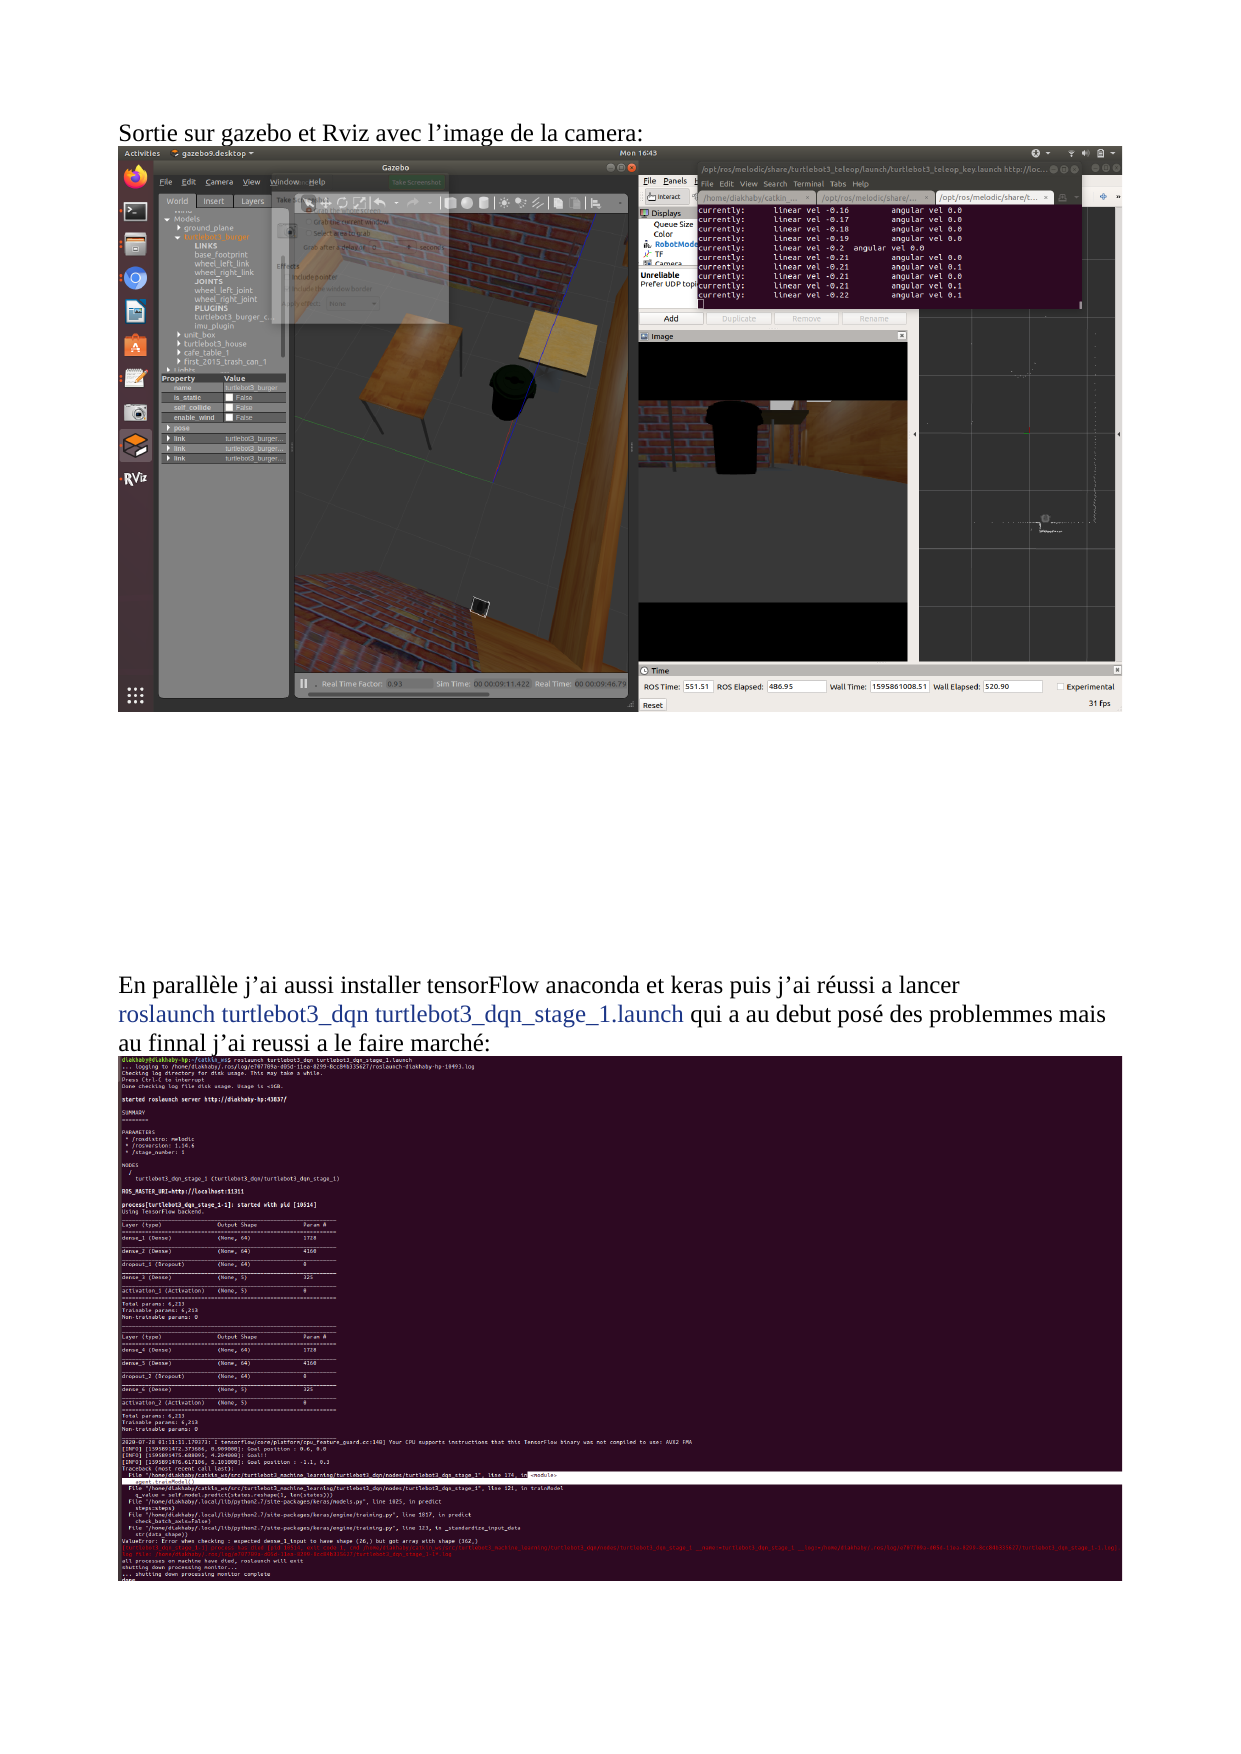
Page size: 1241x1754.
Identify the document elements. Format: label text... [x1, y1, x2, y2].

text En parallèle j’ai aussi installer tensorFlow anaconda et keras puis j’ai réussi a lancer [118, 970, 1122, 999]
text roslaunch turtlebot3_dqn turtlebot3_dqn_stage_1.launch qui a au debut posé des problemmes mais au finnal j’ai reussi a le faire marché: [118, 999, 1122, 1056]
text Sortie sur gazebo et Rviz avec l’image de la camera: [118, 118, 1122, 146]
picture [118, 1056, 1123, 1581]
picture [118, 146, 1123, 712]
